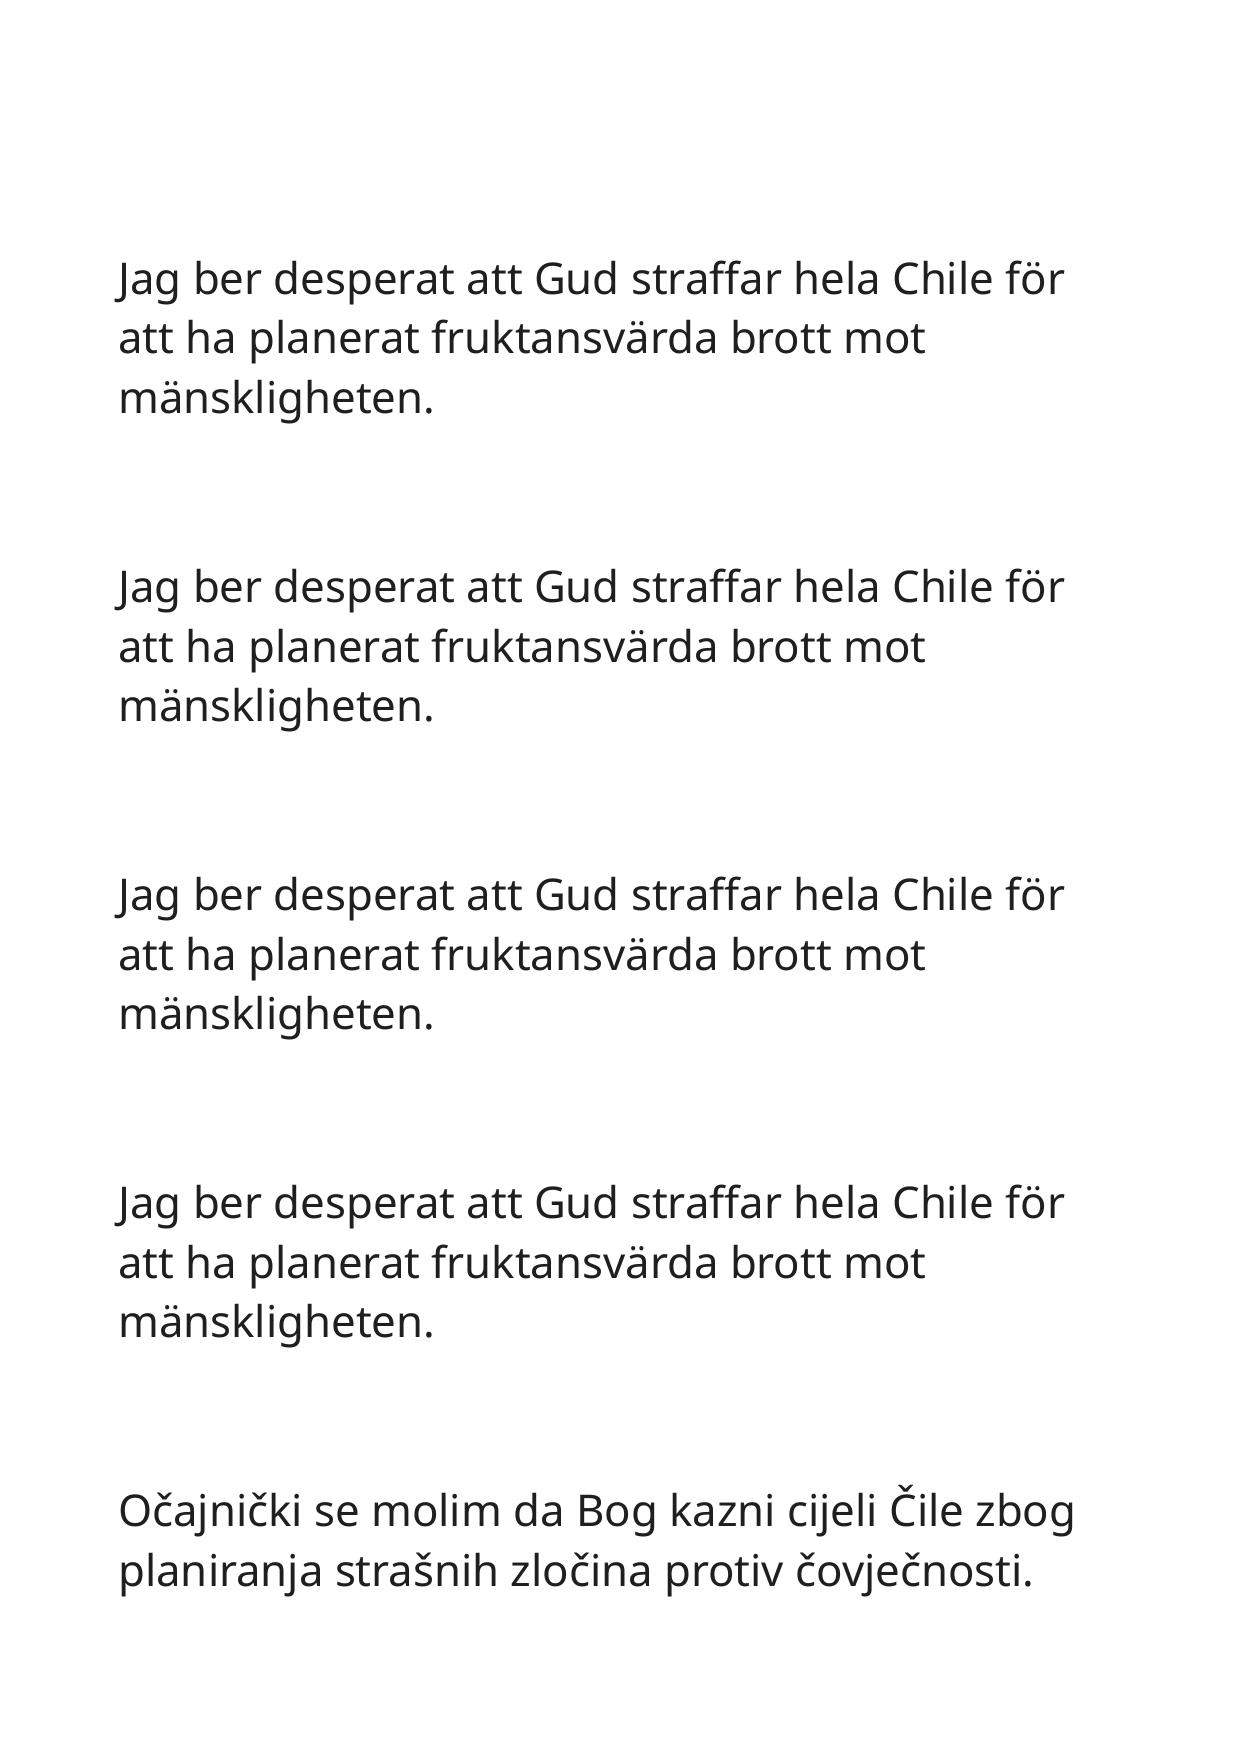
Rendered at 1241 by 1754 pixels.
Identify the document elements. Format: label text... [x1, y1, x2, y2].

text Jag ber desperat att Gud straffar hela Chile för att ha planerat fruktansvärda brott mot mänskligheten. [118, 864, 1122, 1042]
text Jag ber desperat att Gud straffar hela Chile för att ha planerat fruktansvärda brott mot mänskligheten. [118, 1172, 1122, 1351]
text Očajnički se molim da Bog kazni cijeli Čile zbog planiranja strašnih zločina protiv čovječnosti. [118, 1480, 1122, 1599]
text Jag ber desperat att Gud straffar hela Chile för att ha planerat fruktansvärda brott mot mänskligheten. [118, 247, 1122, 426]
text Jag ber desperat att Gud straffar hela Chile för att ha planerat fruktansvärda brott mot mänskligheten. [118, 556, 1122, 734]
